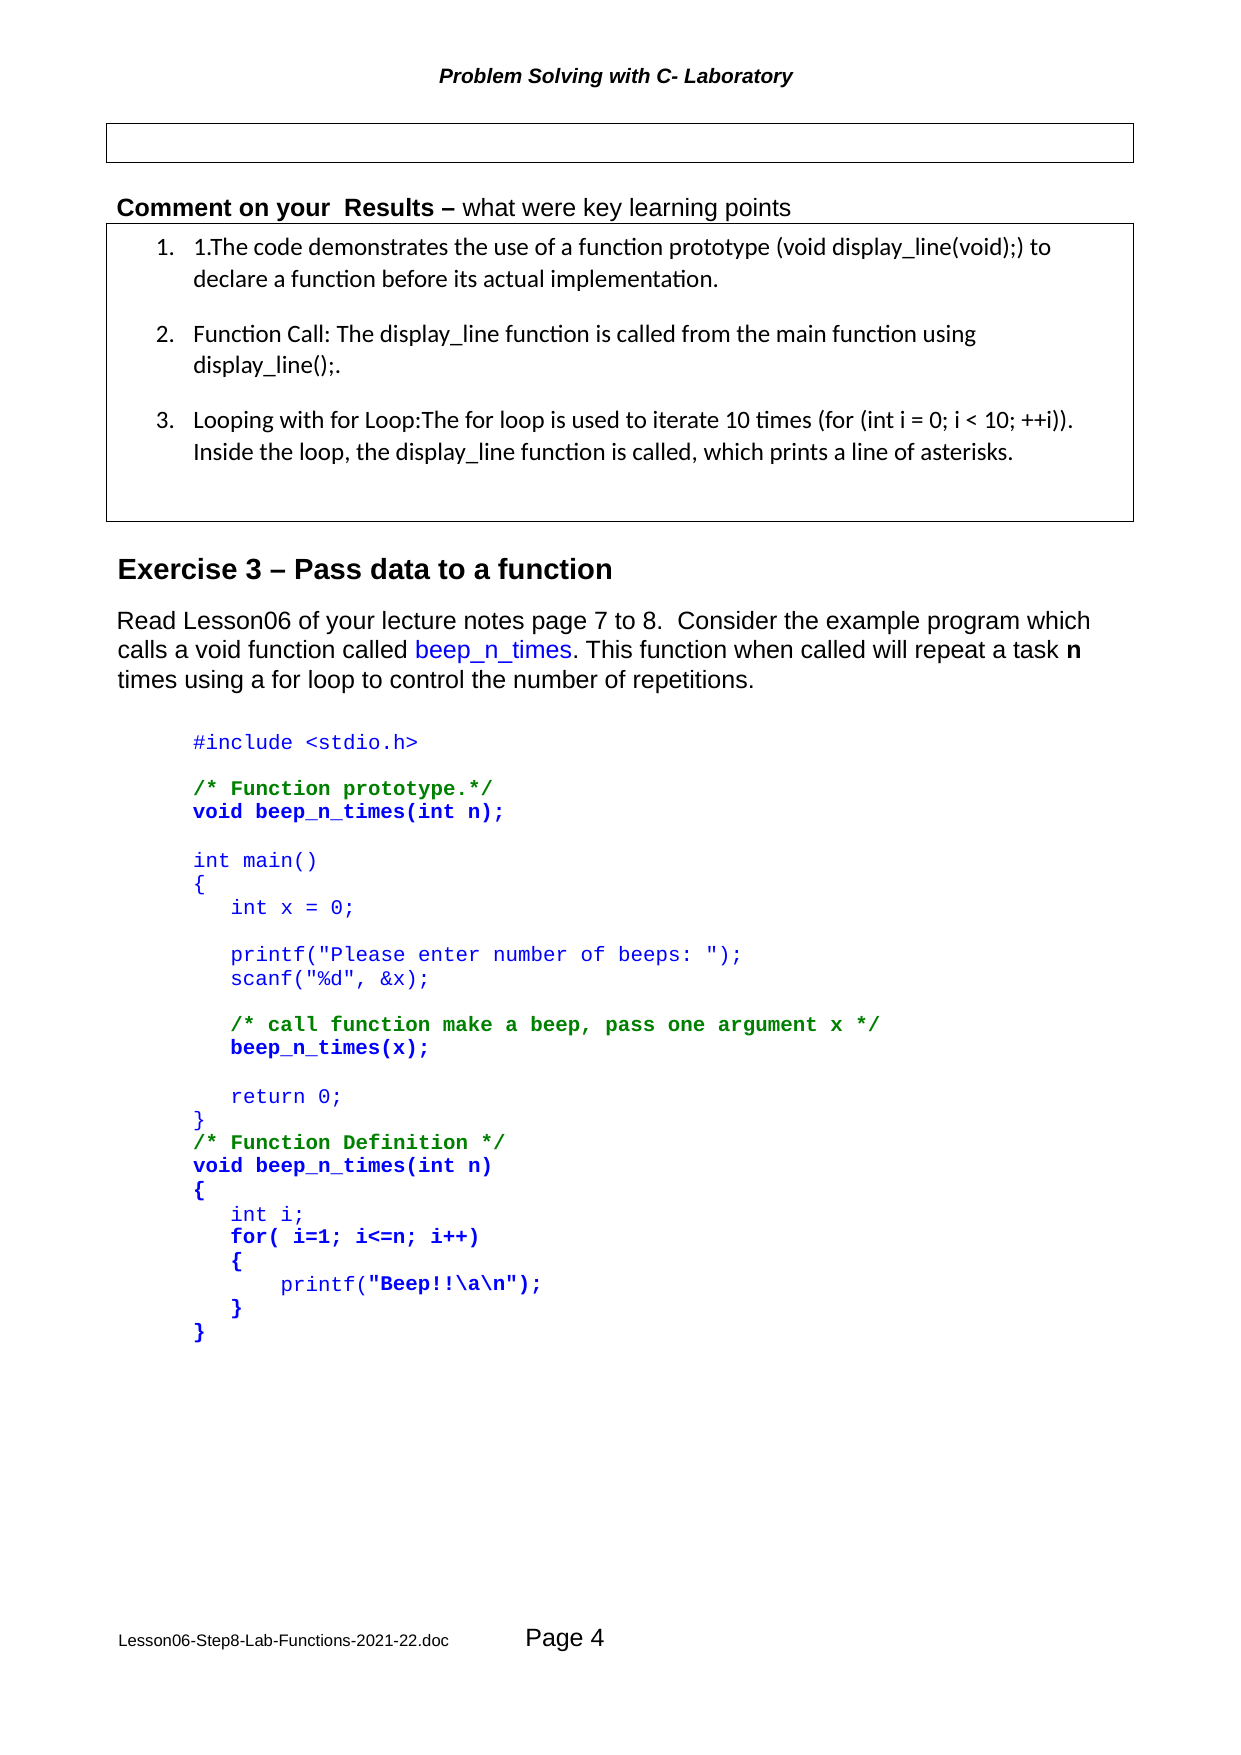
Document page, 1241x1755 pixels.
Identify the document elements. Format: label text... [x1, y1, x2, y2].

table_header 1.The code demonstrates the use of a function prototype (void display_line(void);) to declare a function before its actual implementation. Function Call: The display_line function is called from the main function using display_line();. Looping with for Loop:The for loop is used to iterate 10 times (for (int i = 0; i < 10; ++i)). Inside the loop, the display_line function is called, which prints a line of asterisks. [107, 224, 1133, 521]
text Comment on your Results – what were key learning points [116, 193, 1106, 221]
text Read Lesson06 of your lecture notes page 7 to 8. Consider the example program which calls a void function called beep_n_times. This function when called will repeat a task n times using a for loop to control the number of repetitions. [116, 606, 1106, 693]
subtitle Exercise 3 – Pass data to a function [117, 552, 1106, 586]
table_header [107, 124, 1133, 162]
